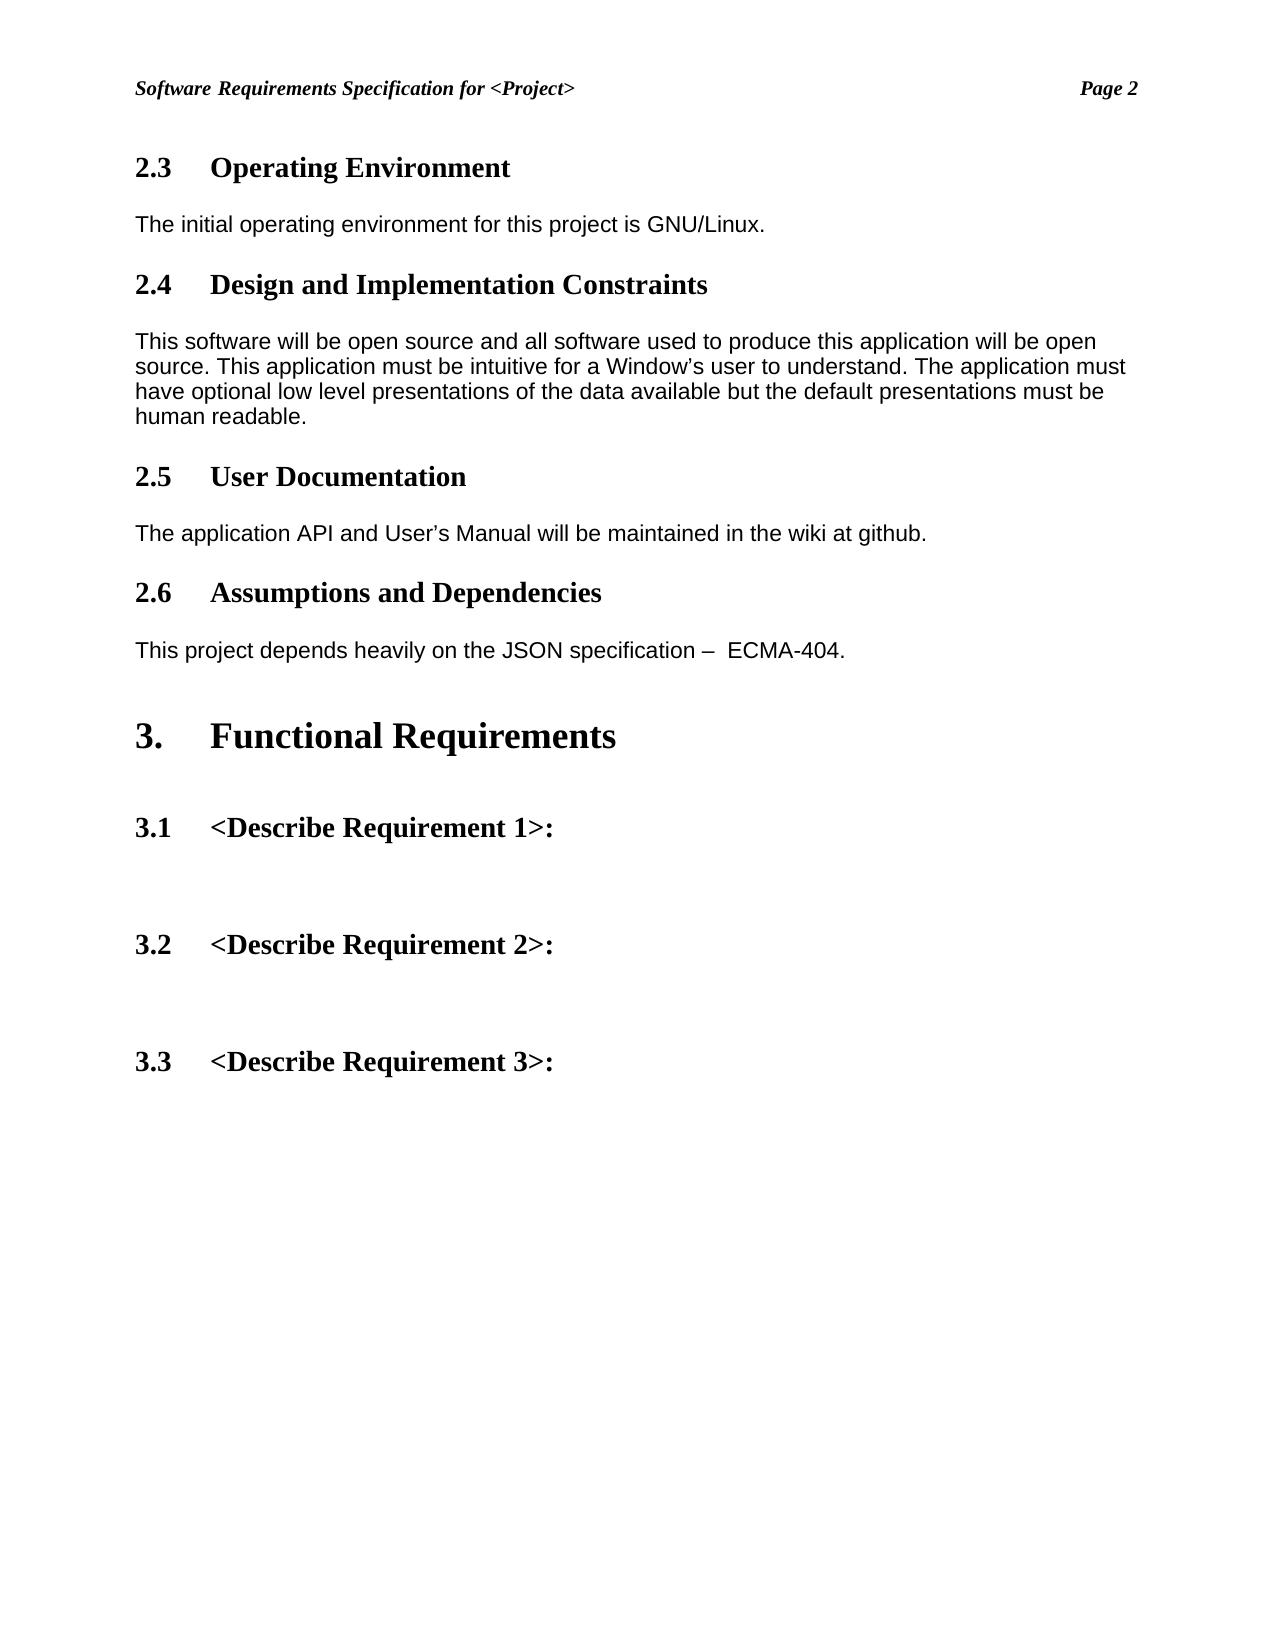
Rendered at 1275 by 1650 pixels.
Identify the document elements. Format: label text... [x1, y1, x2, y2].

subtitle Operating Environment [135, 150, 1140, 183]
subtitle <Describe Requirement 3>: [135, 1044, 1140, 1078]
text This software will be open source and all software used to produce this application will be open source. This application must be intuitive for a Window’s user to understand. The application must have optional low level presentations of the data available but the default presentations must be human readable. [135, 329, 1140, 429]
text The initial operating environment for this project is GNU/Linux. [135, 213, 1140, 238]
subtitle User Documentation [135, 459, 1140, 492]
text This project depends heavily on the JSON specification – ECMA-404. [135, 638, 1140, 663]
subtitle Assumptions and Dependencies [135, 576, 1140, 609]
subtitle Design and Implementation Constraints [135, 267, 1140, 300]
text The application API and User’s Manual will be maintained in the wiki at github. [135, 521, 1140, 546]
subtitle Functional Requirements [135, 713, 1140, 756]
subtitle <Describe Requirement 1>: [135, 811, 1140, 844]
subtitle <Describe Requirement 2>: [135, 927, 1140, 961]
